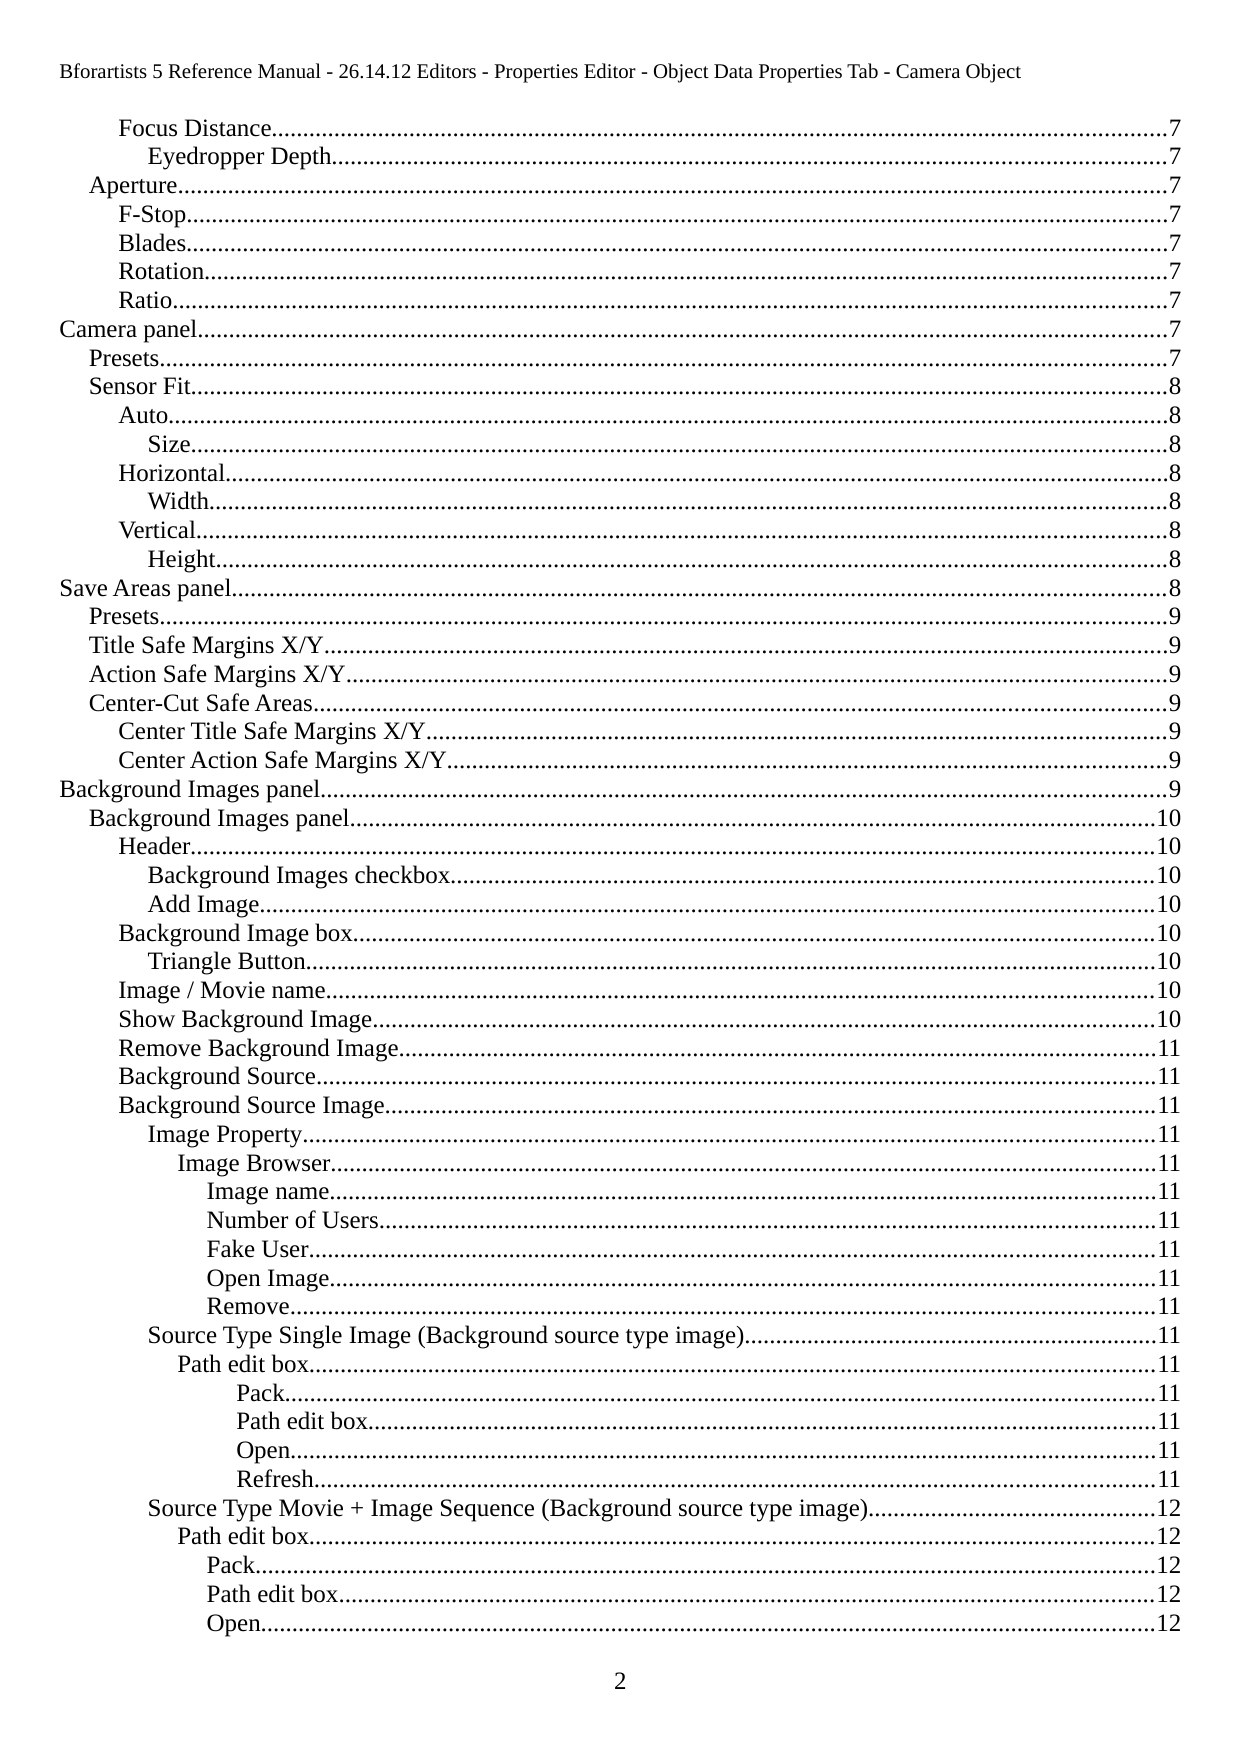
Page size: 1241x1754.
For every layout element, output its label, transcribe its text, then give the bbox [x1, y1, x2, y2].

text Background Image box 10 [118, 918, 1181, 946]
text F-Stop 7 [118, 199, 1181, 228]
text Save Areas panel 8 [59, 573, 1181, 601]
text Height 8 [147, 544, 1181, 573]
text Background Source Image 11 [118, 1090, 1181, 1119]
text Add Image 10 [147, 889, 1181, 918]
text Open 12 [206, 1608, 1181, 1636]
text Path edit box 12 [177, 1521, 1181, 1550]
text Size 8 [147, 429, 1181, 458]
text Background Images checkbox 10 [147, 860, 1181, 889]
text Refresh 11 [236, 1464, 1181, 1493]
text Ratio 7 [118, 285, 1181, 314]
text Title Safe Margins X/Y 9 [88, 630, 1181, 659]
text Path edit box 12 [206, 1579, 1181, 1608]
text Background Images panel 9 [59, 774, 1181, 803]
text Show Background Image 10 [118, 1004, 1181, 1033]
text Center-Cut Safe Areas 9 [88, 688, 1181, 716]
text Image Browser 11 [177, 1148, 1181, 1176]
text Fake User 11 [206, 1234, 1181, 1263]
text Center Title Safe Margins X/Y 9 [118, 716, 1181, 745]
text Width 8 [147, 486, 1181, 515]
text Path edit box 11 [177, 1349, 1181, 1378]
text Triangle Button 10 [147, 946, 1181, 975]
text Remove 11 [206, 1291, 1181, 1320]
text Horizontal 8 [118, 458, 1181, 486]
text Action Safe Margins X/Y 9 [88, 659, 1181, 688]
text Background Images panel 10 [88, 803, 1181, 831]
text Pack 12 [206, 1550, 1181, 1579]
text Sensor Fit 8 [88, 371, 1181, 400]
text Center Action Safe Margins X/Y 9 [118, 745, 1181, 774]
text Auto 8 [118, 400, 1181, 429]
text Open 11 [236, 1435, 1181, 1464]
text Focus Distance 7 [118, 113, 1181, 141]
text Number of Users 11 [206, 1205, 1181, 1234]
text Image / Movie name 10 [118, 975, 1181, 1004]
text Header 10 [118, 831, 1181, 860]
text Pack 11 [236, 1378, 1181, 1406]
text Presets 9 [88, 601, 1181, 630]
text Path edit box 11 [236, 1406, 1181, 1435]
text Open Image 11 [206, 1263, 1181, 1291]
text Rotation 7 [118, 256, 1181, 285]
text Source Type Movie + Image Sequence (Background source type image) 12 [147, 1493, 1181, 1521]
text Blades 7 [118, 228, 1181, 256]
text Vertical 8 [118, 515, 1181, 544]
text Camera panel 7 [59, 314, 1181, 343]
text Image Property 11 [147, 1119, 1181, 1148]
text Presets 7 [88, 343, 1181, 371]
text Background Source 11 [118, 1061, 1181, 1090]
text Aperture 7 [88, 170, 1181, 199]
text Eyedropper Depth 7 [147, 141, 1181, 170]
text Source Type Single Image (Background source type image) 11 [147, 1320, 1181, 1349]
text Image name 11 [206, 1176, 1181, 1205]
text Remove Background Image 11 [118, 1033, 1181, 1061]
